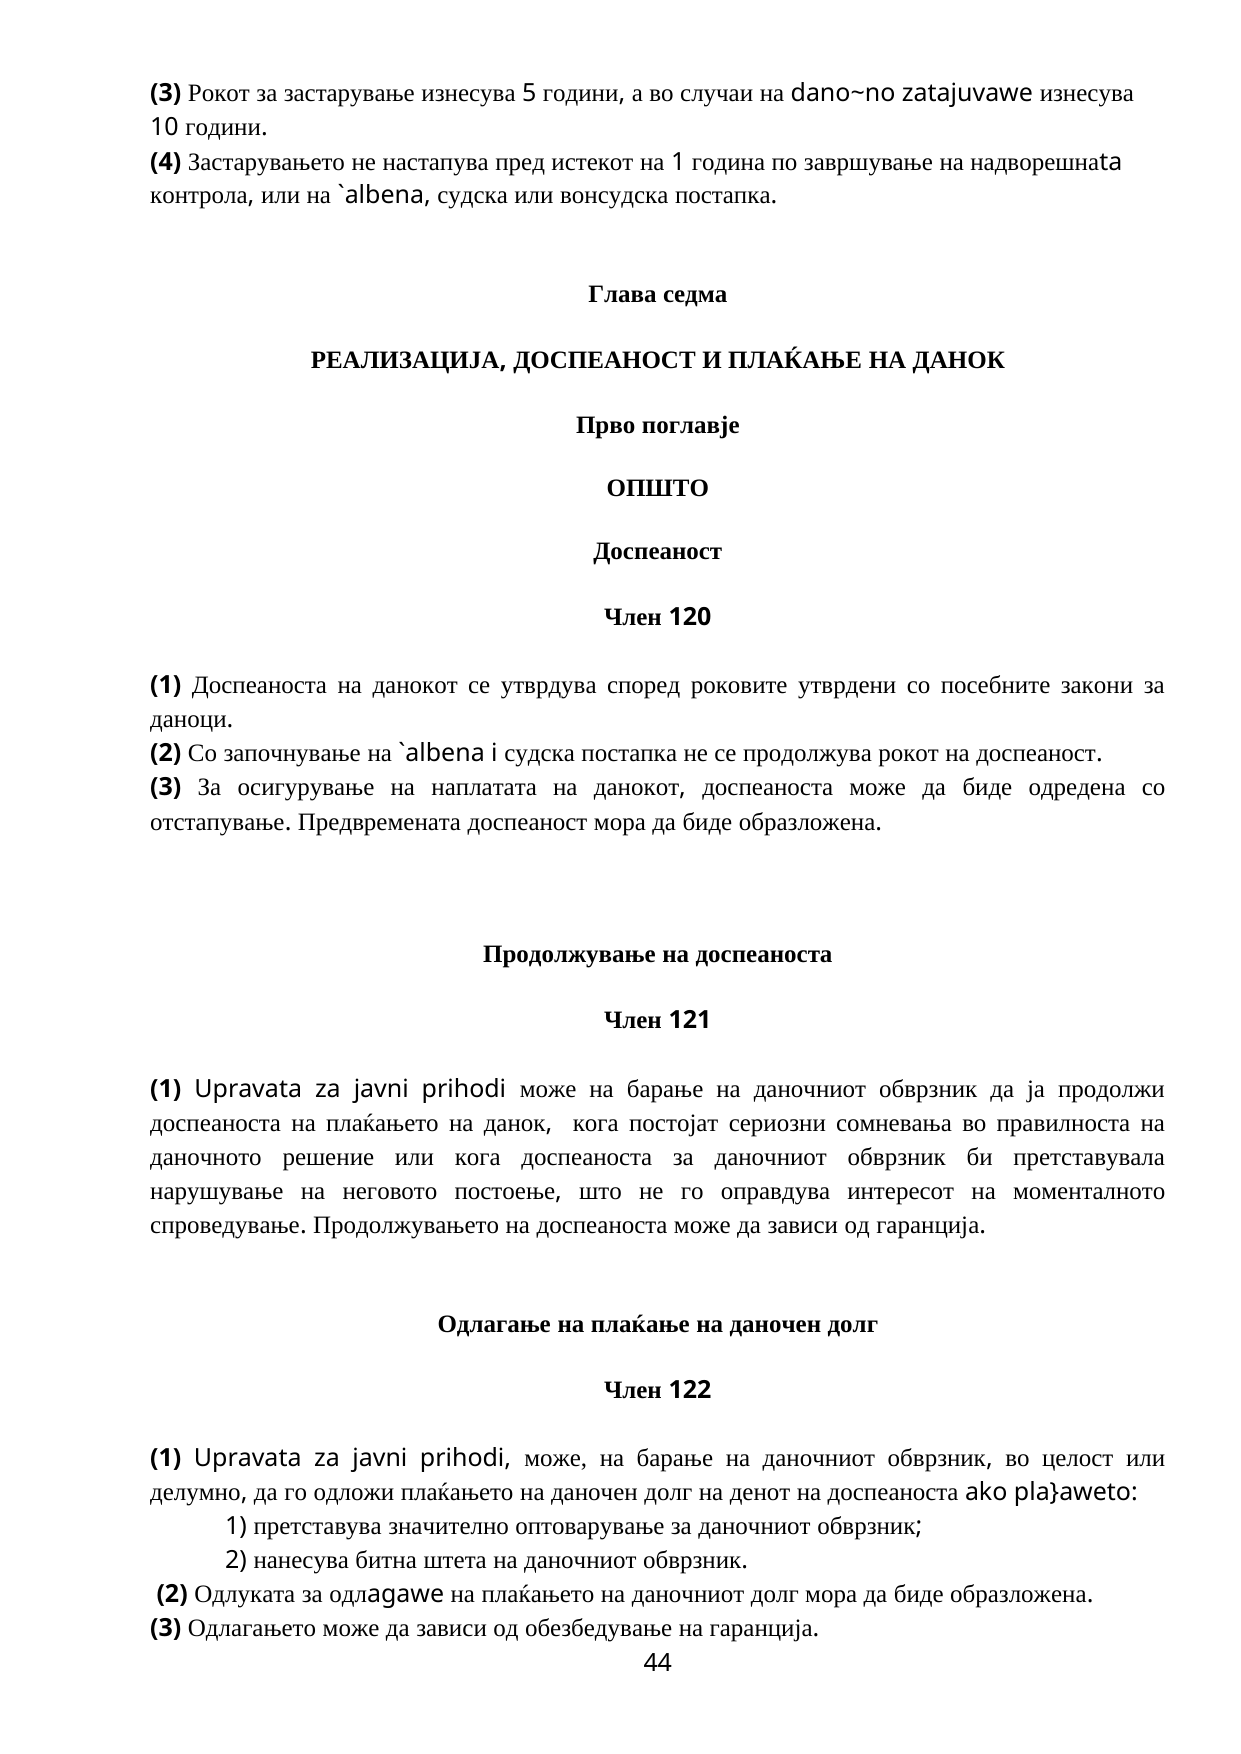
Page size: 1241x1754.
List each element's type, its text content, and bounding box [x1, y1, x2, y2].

text 2) нанесува битна штета на даночниот обврзник. [225, 1542, 1165, 1576]
text (1) Доспеаноста на данокот се утврдува според роковите утврдени со посебните закони за даноци. [150, 667, 1165, 735]
text (4) Застарувањето не настапува пред истекот на 1 година по завршување на надворешнаta контрола, или на `albena, судска или вонсудска постапка. [150, 143, 1165, 211]
text (3) За осигурување на наплатата на данокот, доспеаноста може да биде одредена со отстапување. Предвремената доспеаност мора да биде образложена. [150, 769, 1165, 837]
text (3) Одлагањето може да зависи од обезбедување на гаранција. [150, 1610, 1165, 1644]
text (2) Со започнување на `albena i судска постапка не се продолжува рокот на доспеаност. [150, 735, 1165, 769]
text (1) Upravata za javni prihodi може на барање на даночниот обврзник да ја продолжи доспеаноста на плаќањето на данок, кога постојат сериозни сомневања во правилноста на даночното решение или кога доспеаноста за даночниот обврзник би претставувала нарушување на неговото постоење, што не го оправдува интересот на моменталното спроведување. Продолжувањето на доспеаноста може да зависи од гаранција. [150, 1070, 1165, 1241]
text Одлагање на плаќање на даночен долг [150, 1309, 1165, 1337]
text Прво поглавје [150, 410, 1165, 439]
text (3) Рокот за застарување изнесува 5 години, а во случаи на dano~no zatajuvawe изнесува 10 години. [150, 75, 1165, 143]
text 1) претставува значително оптоварување за даночниот обврзник; [225, 1508, 1165, 1542]
text Член 121 [150, 1002, 1165, 1036]
text Член 122 [150, 1372, 1165, 1406]
text (1) Upravata za javni prihodi, може, на барање на даночниот обврзник, во целост или делумно, да го одложи плаќањето на даночeн долг на денот на доспеаноста ako pla}aweto: [150, 1440, 1165, 1508]
text Глава седма [150, 279, 1165, 308]
text (2) Одлуката за одлagawe на плаќањето на даночниот долг мора да биде образложена. [150, 1576, 1165, 1610]
text Доспеаност [150, 536, 1165, 565]
text ОПШТО [150, 473, 1165, 502]
text Член 120 [150, 599, 1165, 633]
text Продолжување на доспеаноста [150, 939, 1165, 968]
text РЕАЛИЗАЦИЈА, ДОСПЕАНОСТ И ПЛАЌАЊЕ НА ДАНОК [150, 342, 1165, 376]
